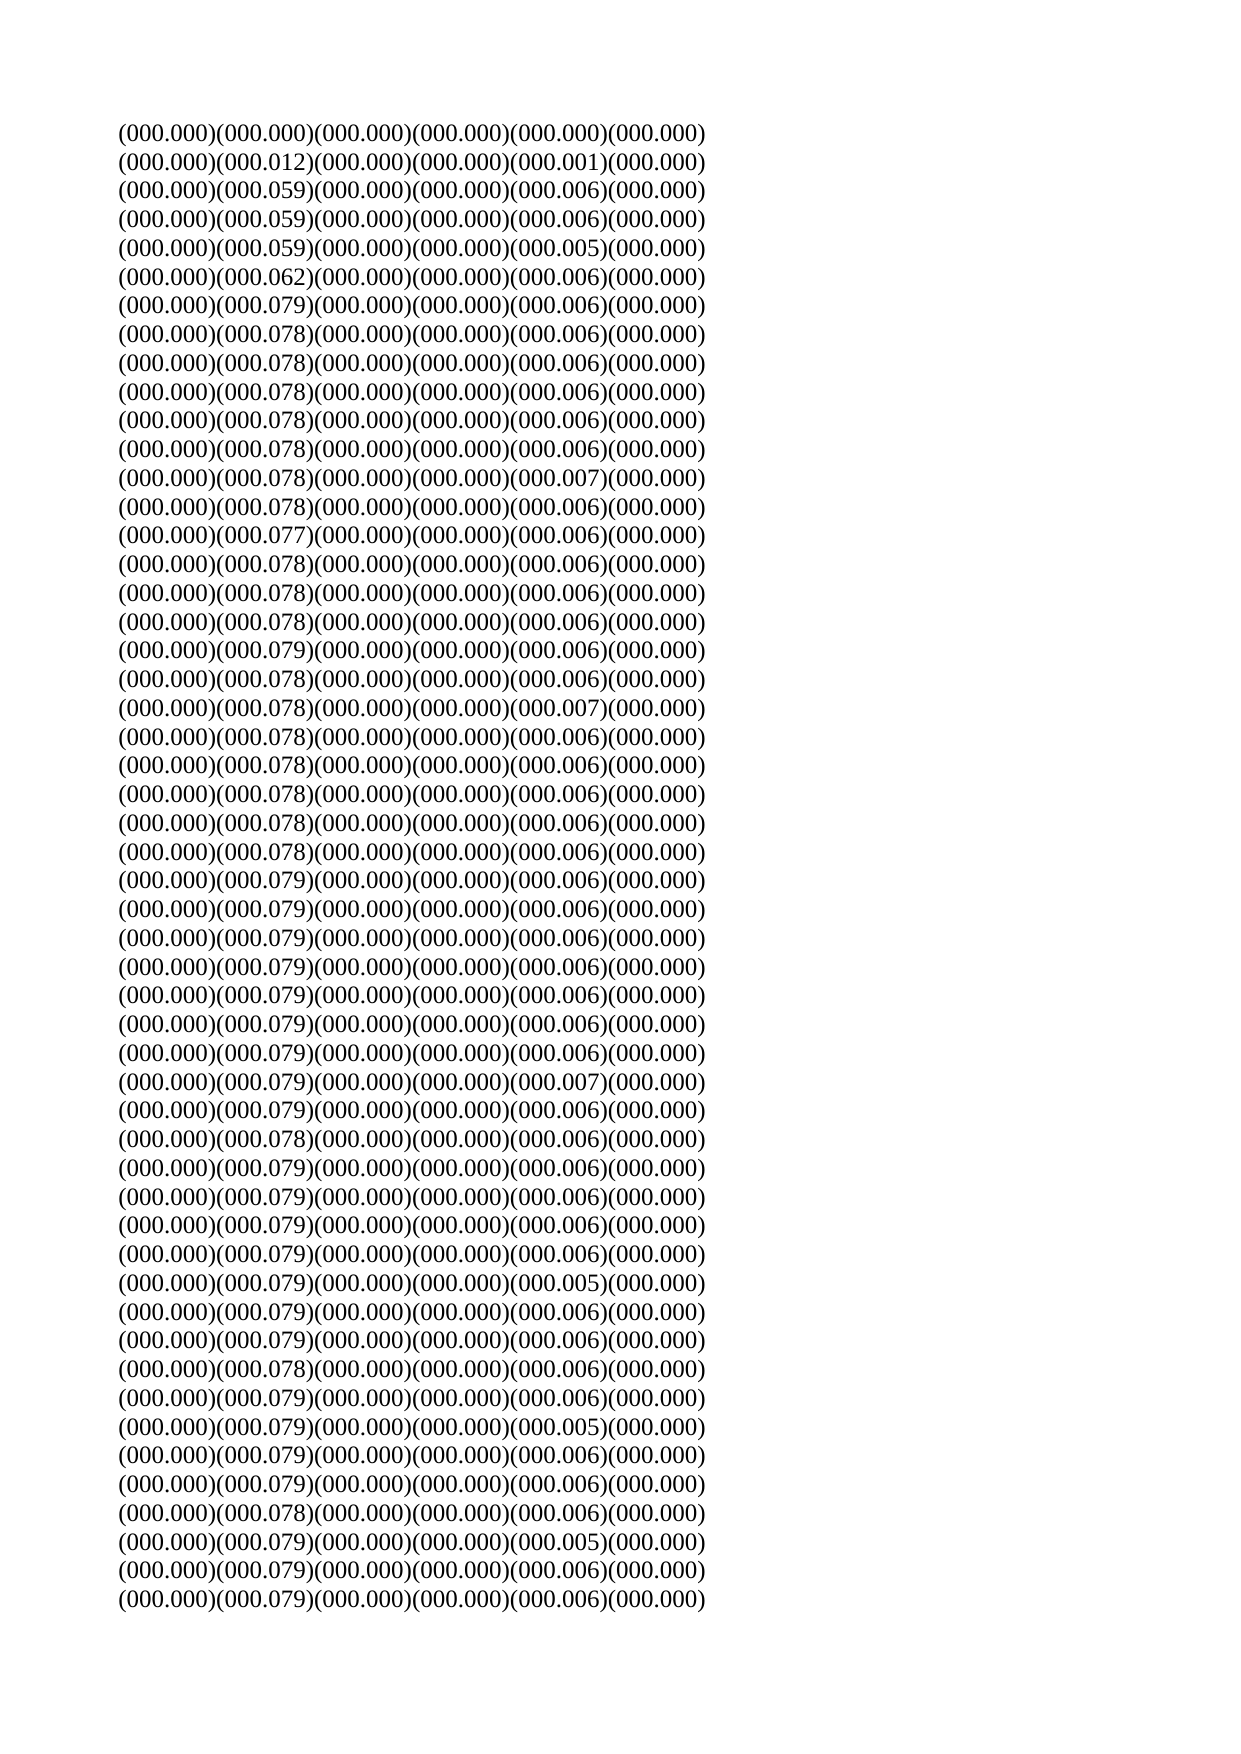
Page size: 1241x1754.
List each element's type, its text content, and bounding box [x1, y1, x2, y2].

text (000.000)(000.059)(000.000)(000.000)(000.005)(000.000) [118, 233, 1122, 262]
text (000.000)(000.079)(000.000)(000.000)(000.006)(000.000) [118, 1383, 1122, 1412]
text (000.000)(000.079)(000.000)(000.000)(000.006)(000.000) [118, 1182, 1122, 1211]
text (000.000)(000.078)(000.000)(000.000)(000.006)(000.000) [118, 434, 1122, 463]
text (000.000)(000.079)(000.000)(000.000)(000.005)(000.000) [118, 1268, 1122, 1297]
text (000.000)(000.079)(000.000)(000.000)(000.006)(000.000) [118, 923, 1122, 952]
text (000.000)(000.078)(000.000)(000.000)(000.006)(000.000) [118, 549, 1122, 578]
text (000.000)(000.079)(000.000)(000.000)(000.006)(000.000) [118, 981, 1122, 1009]
text (000.000)(000.078)(000.000)(000.000)(000.006)(000.000) [118, 319, 1122, 348]
text (000.000)(000.078)(000.000)(000.000)(000.006)(000.000) [118, 1354, 1122, 1383]
text (000.000)(000.079)(000.000)(000.000)(000.006)(000.000) [118, 291, 1122, 319]
text (000.000)(000.079)(000.000)(000.000)(000.006)(000.000) [118, 894, 1122, 923]
text (000.000)(000.000)(000.000)(000.000)(000.000)(000.000) [118, 118, 1122, 147]
text (000.000)(000.078)(000.000)(000.000)(000.006)(000.000) [118, 751, 1122, 779]
text (000.000)(000.079)(000.000)(000.000)(000.006)(000.000) [118, 1441, 1122, 1469]
text (000.000)(000.079)(000.000)(000.000)(000.005)(000.000) [118, 1412, 1122, 1441]
text (000.000)(000.078)(000.000)(000.000)(000.006)(000.000) [118, 779, 1122, 808]
text (000.000)(000.078)(000.000)(000.000)(000.006)(000.000) [118, 492, 1122, 521]
text (000.000)(000.078)(000.000)(000.000)(000.006)(000.000) [118, 837, 1122, 866]
text (000.000)(000.079)(000.000)(000.000)(000.006)(000.000) [118, 1153, 1122, 1182]
text (000.000)(000.012)(000.000)(000.000)(000.001)(000.000) [118, 147, 1122, 176]
text (000.000)(000.078)(000.000)(000.000)(000.006)(000.000) [118, 1498, 1122, 1527]
text (000.000)(000.078)(000.000)(000.000)(000.006)(000.000) [118, 1124, 1122, 1153]
text (000.000)(000.079)(000.000)(000.000)(000.006)(000.000) [118, 1038, 1122, 1067]
text (000.000)(000.059)(000.000)(000.000)(000.006)(000.000) [118, 204, 1122, 233]
text (000.000)(000.059)(000.000)(000.000)(000.006)(000.000) [118, 176, 1122, 204]
text (000.000)(000.079)(000.000)(000.000)(000.006)(000.000) [118, 1556, 1122, 1584]
text (000.000)(000.078)(000.000)(000.000)(000.007)(000.000) [118, 693, 1122, 722]
text (000.000)(000.078)(000.000)(000.000)(000.007)(000.000) [118, 463, 1122, 492]
text (000.000)(000.078)(000.000)(000.000)(000.006)(000.000) [118, 607, 1122, 636]
text (000.000)(000.062)(000.000)(000.000)(000.006)(000.000) [118, 262, 1122, 291]
text (000.000)(000.078)(000.000)(000.000)(000.006)(000.000) [118, 377, 1122, 406]
text (000.000)(000.079)(000.000)(000.000)(000.006)(000.000) [118, 866, 1122, 894]
text (000.000)(000.079)(000.000)(000.000)(000.006)(000.000) [118, 1469, 1122, 1498]
text (000.000)(000.079)(000.000)(000.000)(000.006)(000.000) [118, 1326, 1122, 1354]
text (000.000)(000.079)(000.000)(000.000)(000.006)(000.000) [118, 1297, 1122, 1326]
text (000.000)(000.079)(000.000)(000.000)(000.006)(000.000) [118, 1211, 1122, 1239]
text (000.000)(000.078)(000.000)(000.000)(000.006)(000.000) [118, 722, 1122, 751]
text (000.000)(000.079)(000.000)(000.000)(000.006)(000.000) [118, 1009, 1122, 1038]
text (000.000)(000.078)(000.000)(000.000)(000.006)(000.000) [118, 808, 1122, 837]
text (000.000)(000.077)(000.000)(000.000)(000.006)(000.000) [118, 521, 1122, 549]
text (000.000)(000.079)(000.000)(000.000)(000.007)(000.000) [118, 1067, 1122, 1096]
text (000.000)(000.078)(000.000)(000.000)(000.006)(000.000) [118, 406, 1122, 434]
text (000.000)(000.079)(000.000)(000.000)(000.006)(000.000) [118, 952, 1122, 981]
text (000.000)(000.078)(000.000)(000.000)(000.006)(000.000) [118, 664, 1122, 693]
text (000.000)(000.079)(000.000)(000.000)(000.006)(000.000) [118, 1096, 1122, 1124]
text (000.000)(000.079)(000.000)(000.000)(000.006)(000.000) [118, 1584, 1122, 1613]
text (000.000)(000.079)(000.000)(000.000)(000.006)(000.000) [118, 1239, 1122, 1268]
text (000.000)(000.078)(000.000)(000.000)(000.006)(000.000) [118, 348, 1122, 377]
text (000.000)(000.079)(000.000)(000.000)(000.005)(000.000) [118, 1527, 1122, 1556]
text (000.000)(000.078)(000.000)(000.000)(000.006)(000.000) [118, 578, 1122, 607]
text (000.000)(000.079)(000.000)(000.000)(000.006)(000.000) [118, 636, 1122, 664]
